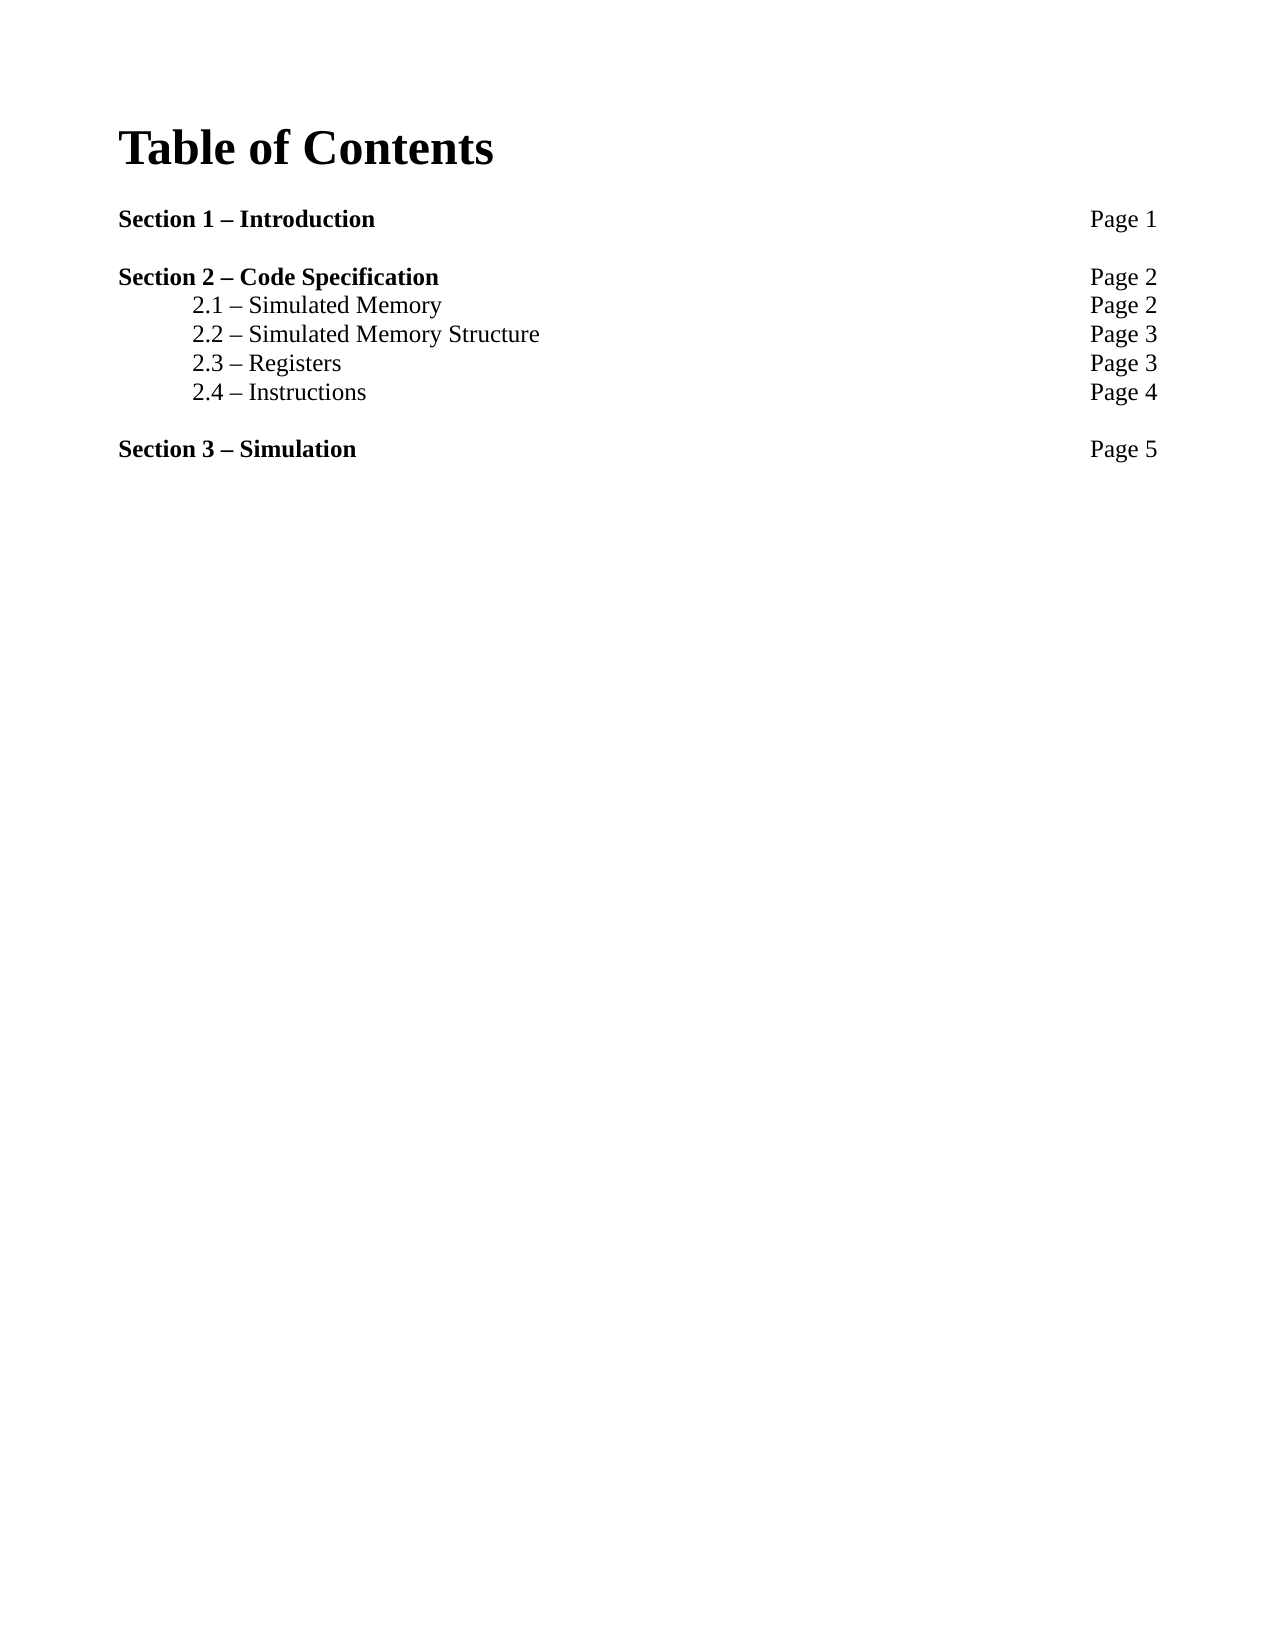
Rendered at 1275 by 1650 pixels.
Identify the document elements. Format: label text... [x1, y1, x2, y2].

table_cell 2.1 – Simulated Memory [118, 291, 952, 319]
table_cell Page 5 [953, 434, 1157, 463]
table_cell [118, 406, 952, 434]
table_cell Section 2 – Code Specification [118, 262, 952, 291]
text Table of Contents [118, 118, 1157, 176]
table_cell 2.4 – Instructions [118, 377, 952, 406]
table_header Section 1 – Introduction [118, 204, 952, 233]
table_header Page 1 [953, 204, 1157, 233]
table_cell Page 3 [953, 319, 1157, 348]
table_cell Section 3 – Simulation [118, 434, 952, 463]
table_cell [118, 233, 952, 262]
table_cell Page 3 [953, 348, 1157, 377]
table_cell Page 4 [953, 377, 1157, 406]
table_cell Page 2 [953, 291, 1157, 319]
table_cell 2.3 – Registers [118, 348, 952, 377]
table_cell Page 2 [953, 262, 1157, 291]
table_cell [953, 406, 1157, 434]
table_cell 2.2 – Simulated Memory Structure [118, 319, 952, 348]
table_cell [953, 233, 1157, 262]
